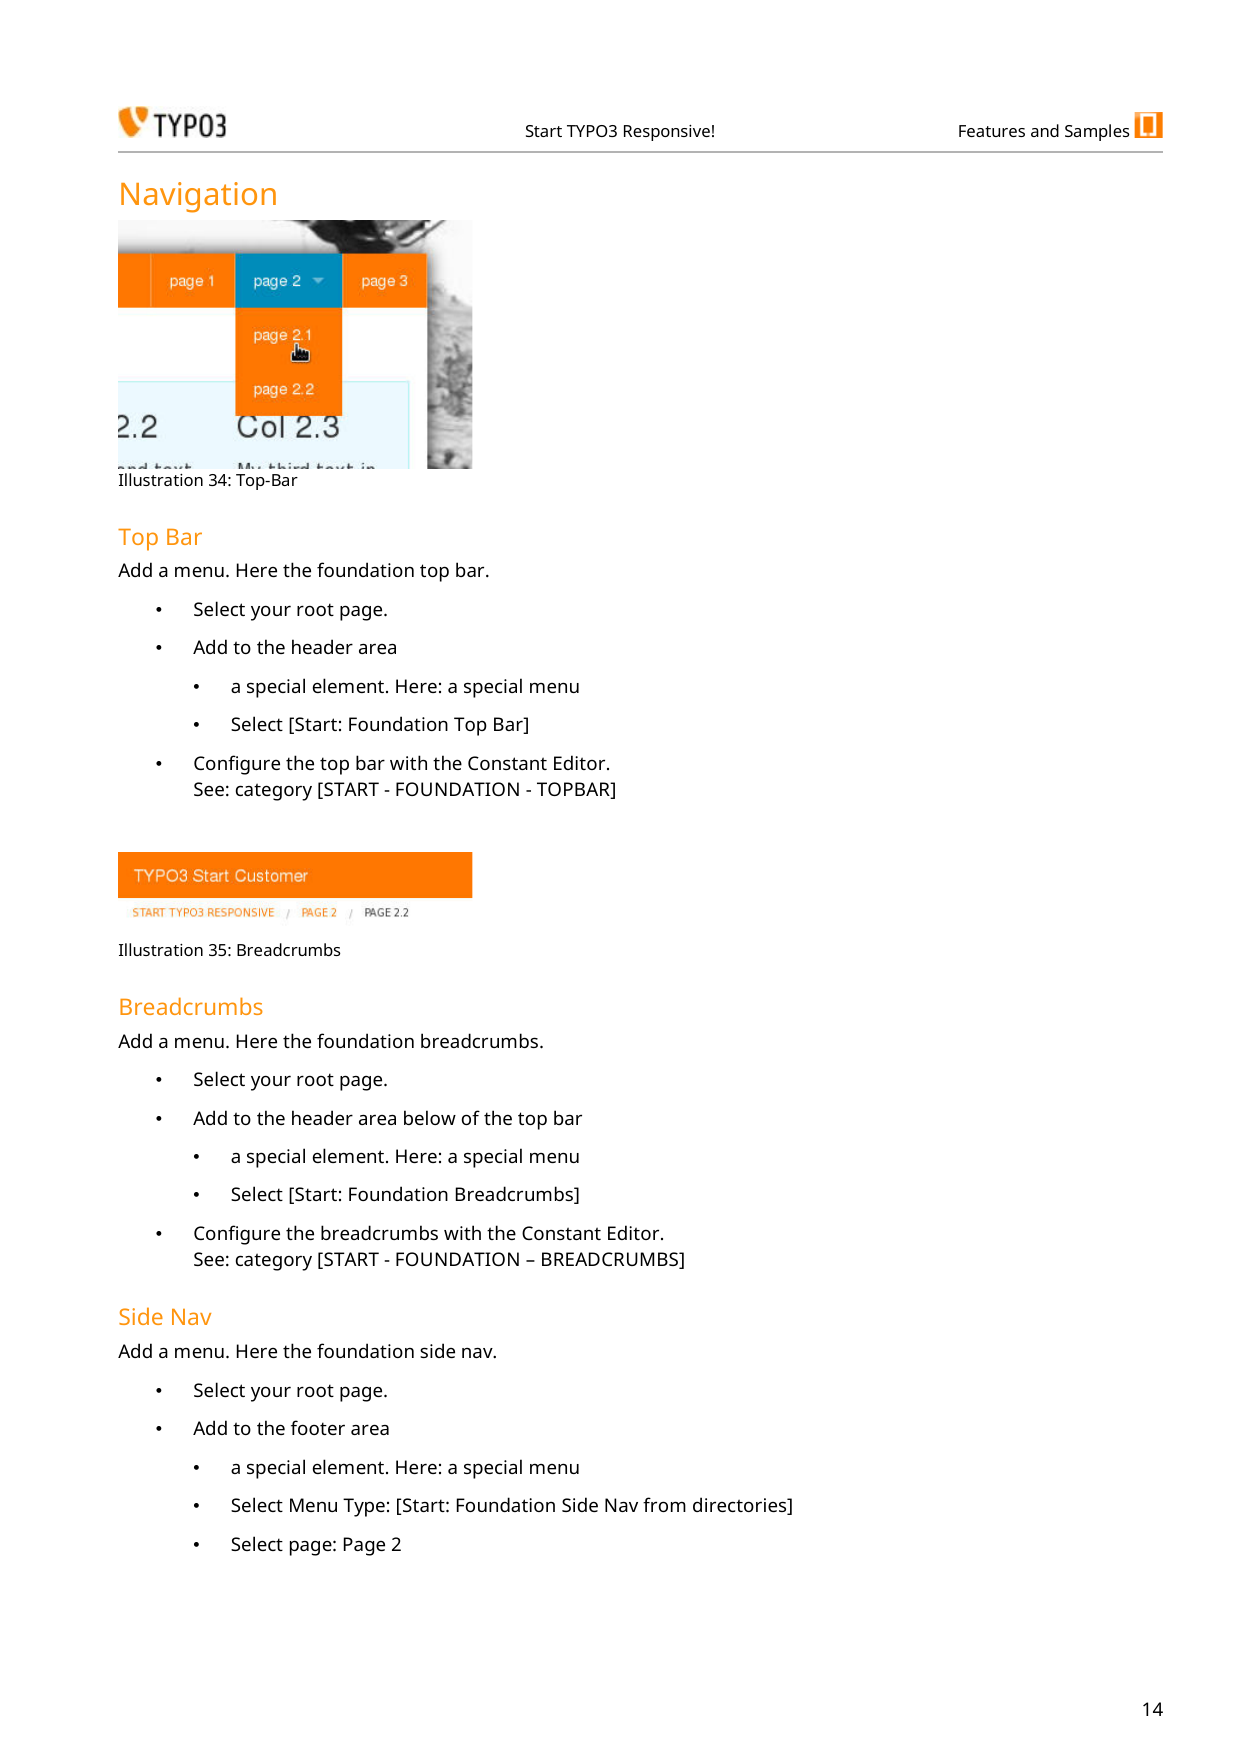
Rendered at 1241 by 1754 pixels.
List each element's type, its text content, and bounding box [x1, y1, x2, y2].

text Add a menu. Here the foundation top bar. [118, 557, 1163, 583]
list Select your root page. [156, 1066, 1163, 1092]
list a special element. Here: a special menu [193, 1453, 1163, 1479]
text Add a menu. Here the foundation side nav. [118, 1338, 1163, 1364]
list a special element. Here: a special menu [193, 1143, 1163, 1169]
text Illustration 35: Breadcrumbs [118, 939, 472, 961]
list Select your root page. [156, 1377, 1163, 1403]
subtitle Breadcrumbs [118, 991, 1163, 1022]
list Add to the footer area [156, 1415, 1163, 1441]
list Add to the header area [156, 634, 1163, 660]
list Add to the header area below of the top bar [156, 1104, 1163, 1130]
list Select your root page. [156, 596, 1163, 622]
list Select Menu Type: [Start: Foundation Side Nav from directories] [193, 1492, 1163, 1518]
list Configure the top bar with the Constant Editor. See: category [START - FOUNDATION - TOPBAR] [156, 749, 1163, 802]
picture [118, 220, 473, 469]
picture [1134, 112, 1163, 138]
subtitle Side Nav [118, 1301, 1163, 1332]
list Configure the breadcrumbs with the Constant Editor. See: category [START - FOUNDATION – BREADCRUMBS] [156, 1220, 1163, 1272]
subtitle Navigation [118, 172, 1163, 215]
subtitle Top Bar [118, 520, 1163, 551]
list a special element. Here: a special menu [193, 673, 1163, 699]
list Select page: Page 2 [193, 1530, 1163, 1556]
list Select [Start: Foundation Breadcrumbs] [193, 1181, 1163, 1207]
picture [118, 106, 227, 138]
list Select [Start: Foundation Top Bar] [193, 711, 1163, 737]
text Illustration 34: Top-Bar [118, 469, 472, 491]
picture [118, 852, 473, 939]
text Add a menu. Here the foundation breadcrumbs. [118, 1027, 1163, 1053]
